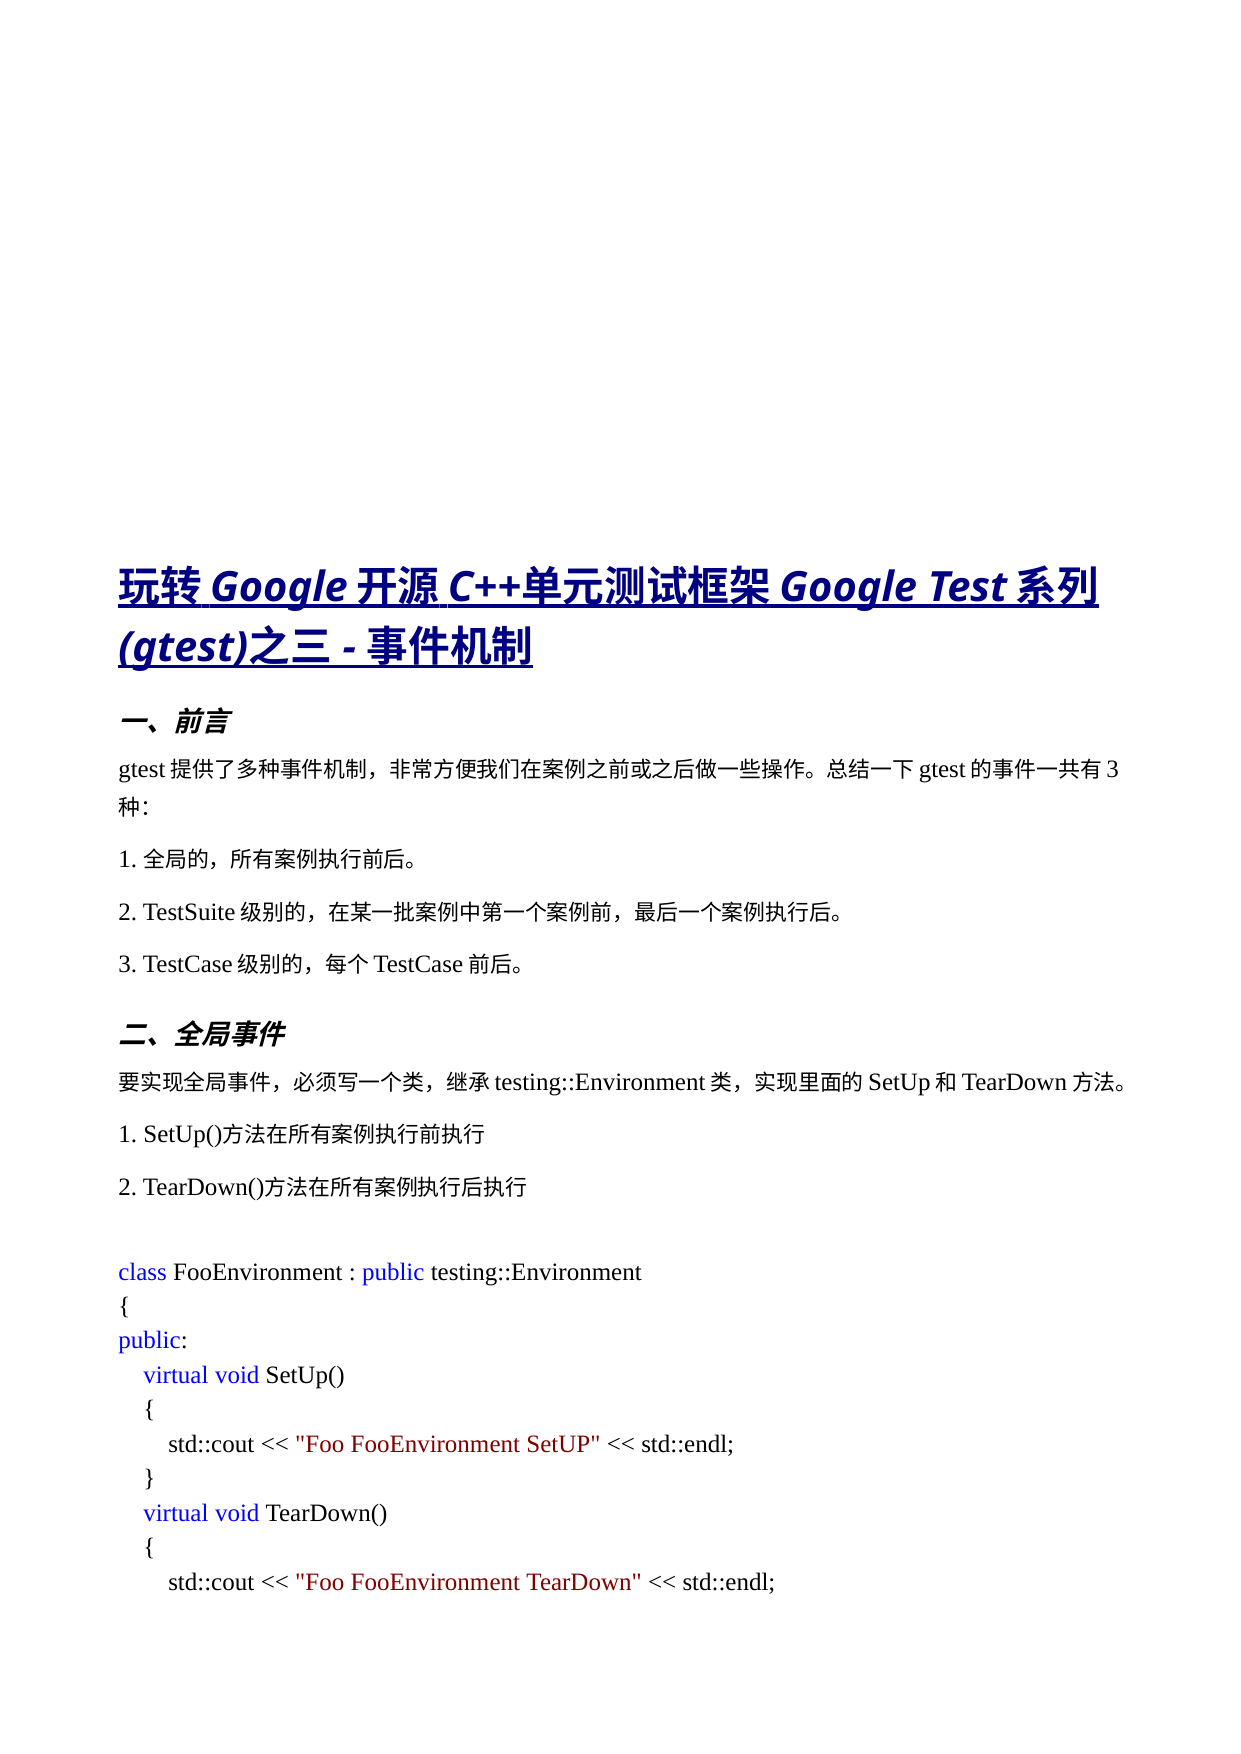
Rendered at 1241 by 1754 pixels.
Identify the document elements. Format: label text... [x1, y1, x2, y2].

text 要实现全局事件，必须写一个类，继承testing::Environment类，实现里面的SetUp和TearDown方法。 [118, 1064, 1122, 1096]
subtitle 玩转Google开源C++单元测试框架Google Test系列(gtest)之三 - 事件机制 [118, 557, 1122, 674]
subtitle 一、前言 [118, 699, 1122, 739]
text 3. TestCase级别的，每个TestCase前后。 [118, 947, 1122, 979]
subtitle 二、全局事件 [118, 1012, 1122, 1052]
text 1. SetUp()方法在所有案例执行前执行 [118, 1117, 1122, 1149]
text gtest提供了多种事件机制，非常方便我们在案例之前或之后做一些操作。总结一下gtest的事件一共有3种： [118, 752, 1122, 821]
text 2. TestSuite级别的，在某一批案例中第一个案例前，最后一个案例执行后。 [118, 894, 1122, 926]
text class FooEnvironment : public testing::Environment { public: virtual void SetUp() { std::cout << "Foo FooEnvironment SetUP" << std::endl; } virtual void TearDown() { std::cout << "Foo FooEnvironment TearDown" << std::endl; [118, 1257, 1122, 1596]
text 2. TearDown()方法在所有案例执行后执行 [118, 1169, 1122, 1201]
text 1. 全局的，所有案例执行前后。 [118, 842, 1122, 874]
